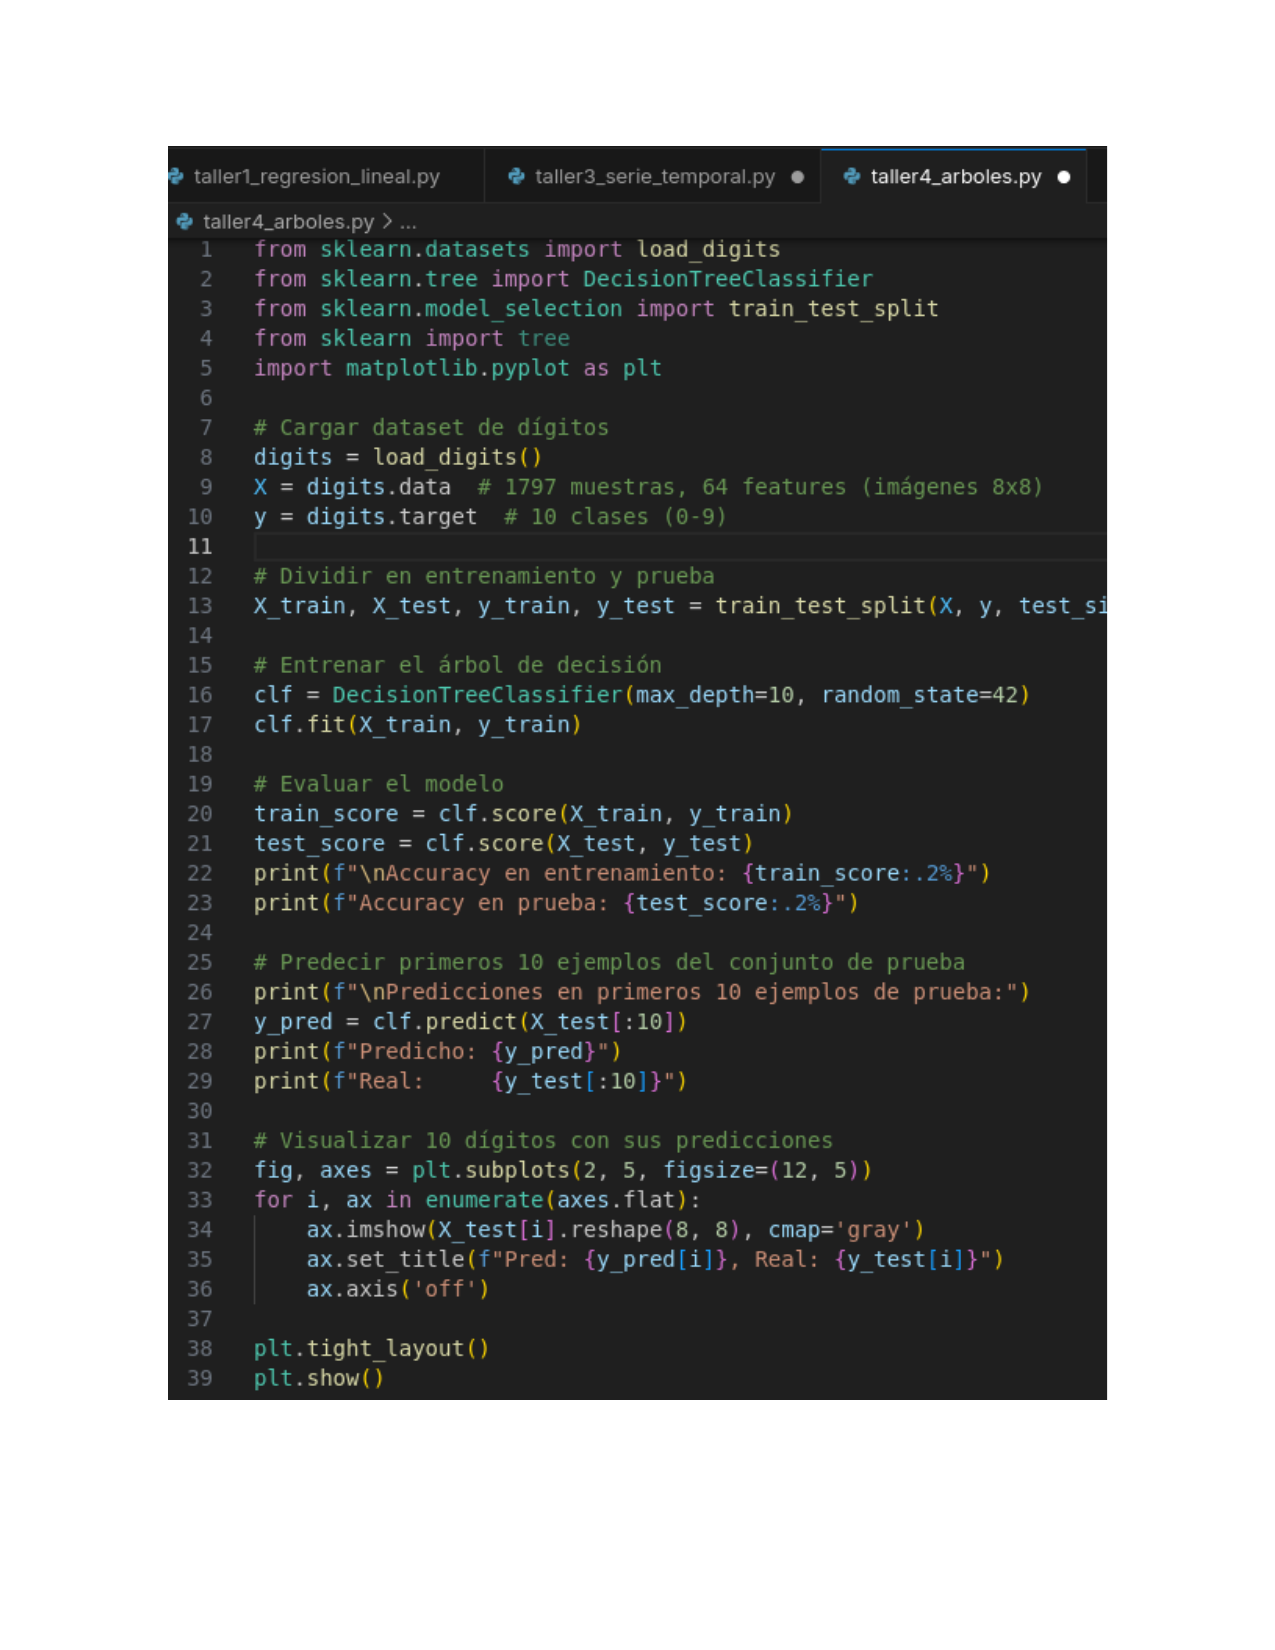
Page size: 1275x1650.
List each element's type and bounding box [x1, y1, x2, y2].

picture [168, 146, 1108, 1400]
